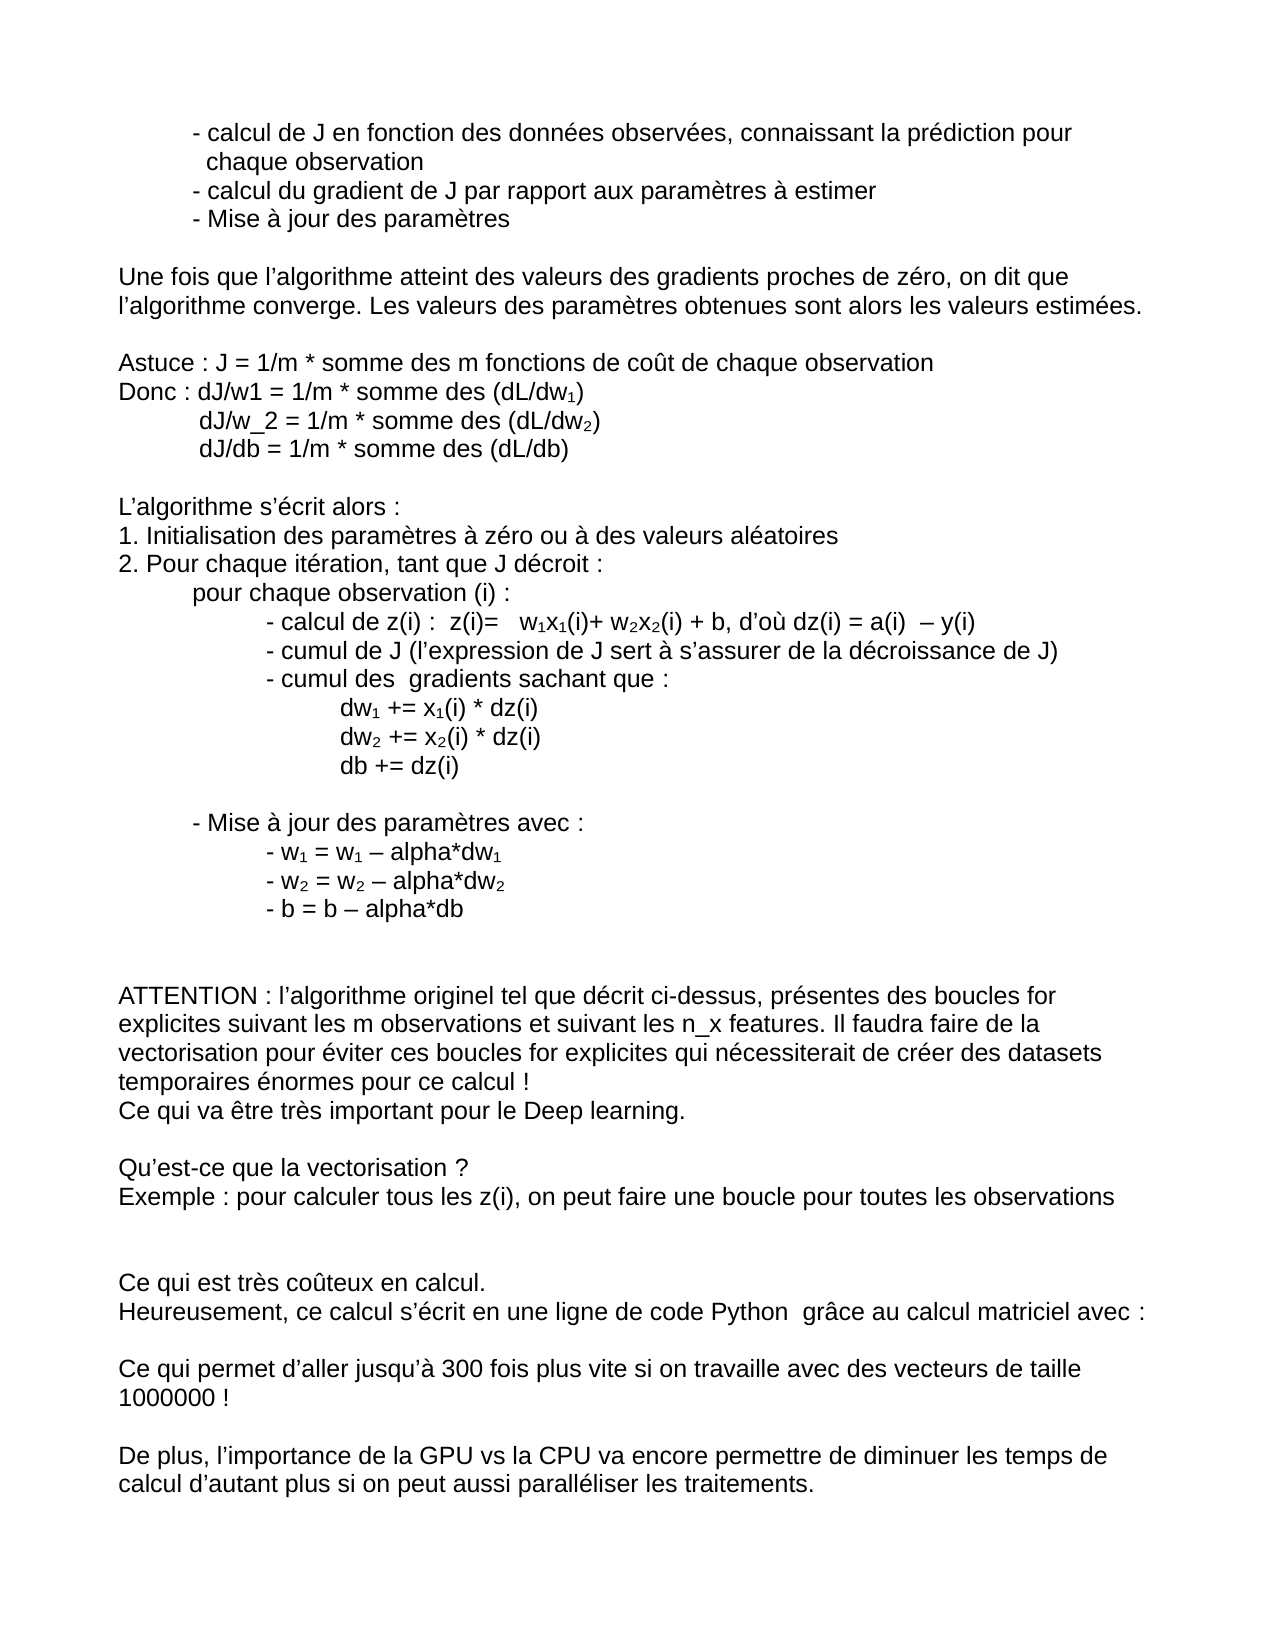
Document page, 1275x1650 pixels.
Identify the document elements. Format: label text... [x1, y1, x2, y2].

text dJ/w_2 = 1/m * somme des (dL/dw₂) [118, 406, 1157, 434]
text - calcul de J en fonction des données observées, connaissant la prédiction pour chaque observation [118, 118, 1157, 176]
text - Mise à jour des paramètres [118, 204, 1157, 233]
text dJ/db = 1/m * somme des (dL/db) [118, 434, 1157, 463]
text - w₁ = w₁ – alpha*dw₁ [118, 837, 1157, 866]
text Qu’est-ce que la vectorisation ? [118, 1153, 1157, 1182]
text 1. Initialisation des paramètres à zéro ou à des valeurs aléatoires [118, 521, 1157, 549]
text Ce qui est très coûteux en calcul. [118, 1268, 1157, 1297]
text - Mise à jour des paramètres avec : [118, 808, 1157, 837]
text Exemple : pour calculer tous les z(i), on peut faire une boucle pour toutes les observations [118, 1182, 1157, 1211]
text - calcul du gradient de J par rapport aux paramètres à estimer [118, 176, 1157, 204]
text Donc : dJ/w1 = 1/m * somme des (dL/dw₁) [118, 377, 1157, 406]
text - w₂ = w₂ – alpha*dw₂ [118, 866, 1157, 894]
text Astuce : J = 1/m * somme des m fonctions de coût de chaque observation [118, 348, 1157, 377]
text Une fois que l’algorithme atteint des valeurs des gradients proches de zéro, on dit que l’algorithme converge. Les valeurs des paramètres obtenues sont alors les valeurs estimées. [118, 262, 1157, 319]
text 2. Pour chaque itération, tant que J décroit : [118, 549, 1157, 578]
text db += dz(i) [118, 751, 1157, 779]
text L’algorithme s’écrit alors : [118, 492, 1157, 521]
text Ce qui permet d’aller jusqu’à 300 fois plus vite si on travaille avec des vecteurs de taille 1000000 ! [118, 1354, 1157, 1412]
text pour chaque observation (i) : [118, 578, 1157, 607]
text ATTENTION : l’algorithme originel tel que décrit ci-dessus, présentes des boucles for explicites suivant les m observations et suivant les n_x features. Il faudra faire de la vectorisation pour éviter ces boucles for explicites qui nécessiterait de créer des datasets temporaires énormes pour ce calcul ! [118, 981, 1157, 1096]
text - b = b – alpha*db [118, 894, 1157, 923]
text Heureusement, ce calcul s’écrit en une ligne de code Python grâce au calcul matriciel avec : [118, 1297, 1157, 1326]
text - cumul des gradients sachant que : [118, 664, 1157, 693]
text dw₁ += x₁(i) * dz(i) [118, 693, 1157, 722]
text - cumul de J (l’expression de J sert à s’assurer de la décroissance de J) [118, 636, 1157, 664]
text - calcul de z(i) : z(i)= w₁x₁(i)+ w₂x₂(i) + b, d’où dz(i) = a(i) – y(i) [118, 607, 1157, 636]
text Ce qui va être très important pour le Deep learning. [118, 1096, 1157, 1124]
text De plus, l’importance de la GPU vs la CPU va encore permettre de diminuer les temps de calcul d’autant plus si on peut aussi paralléliser les traitements. [118, 1441, 1157, 1498]
text dw₂ += x₂(i) * dz(i) [118, 722, 1157, 751]
